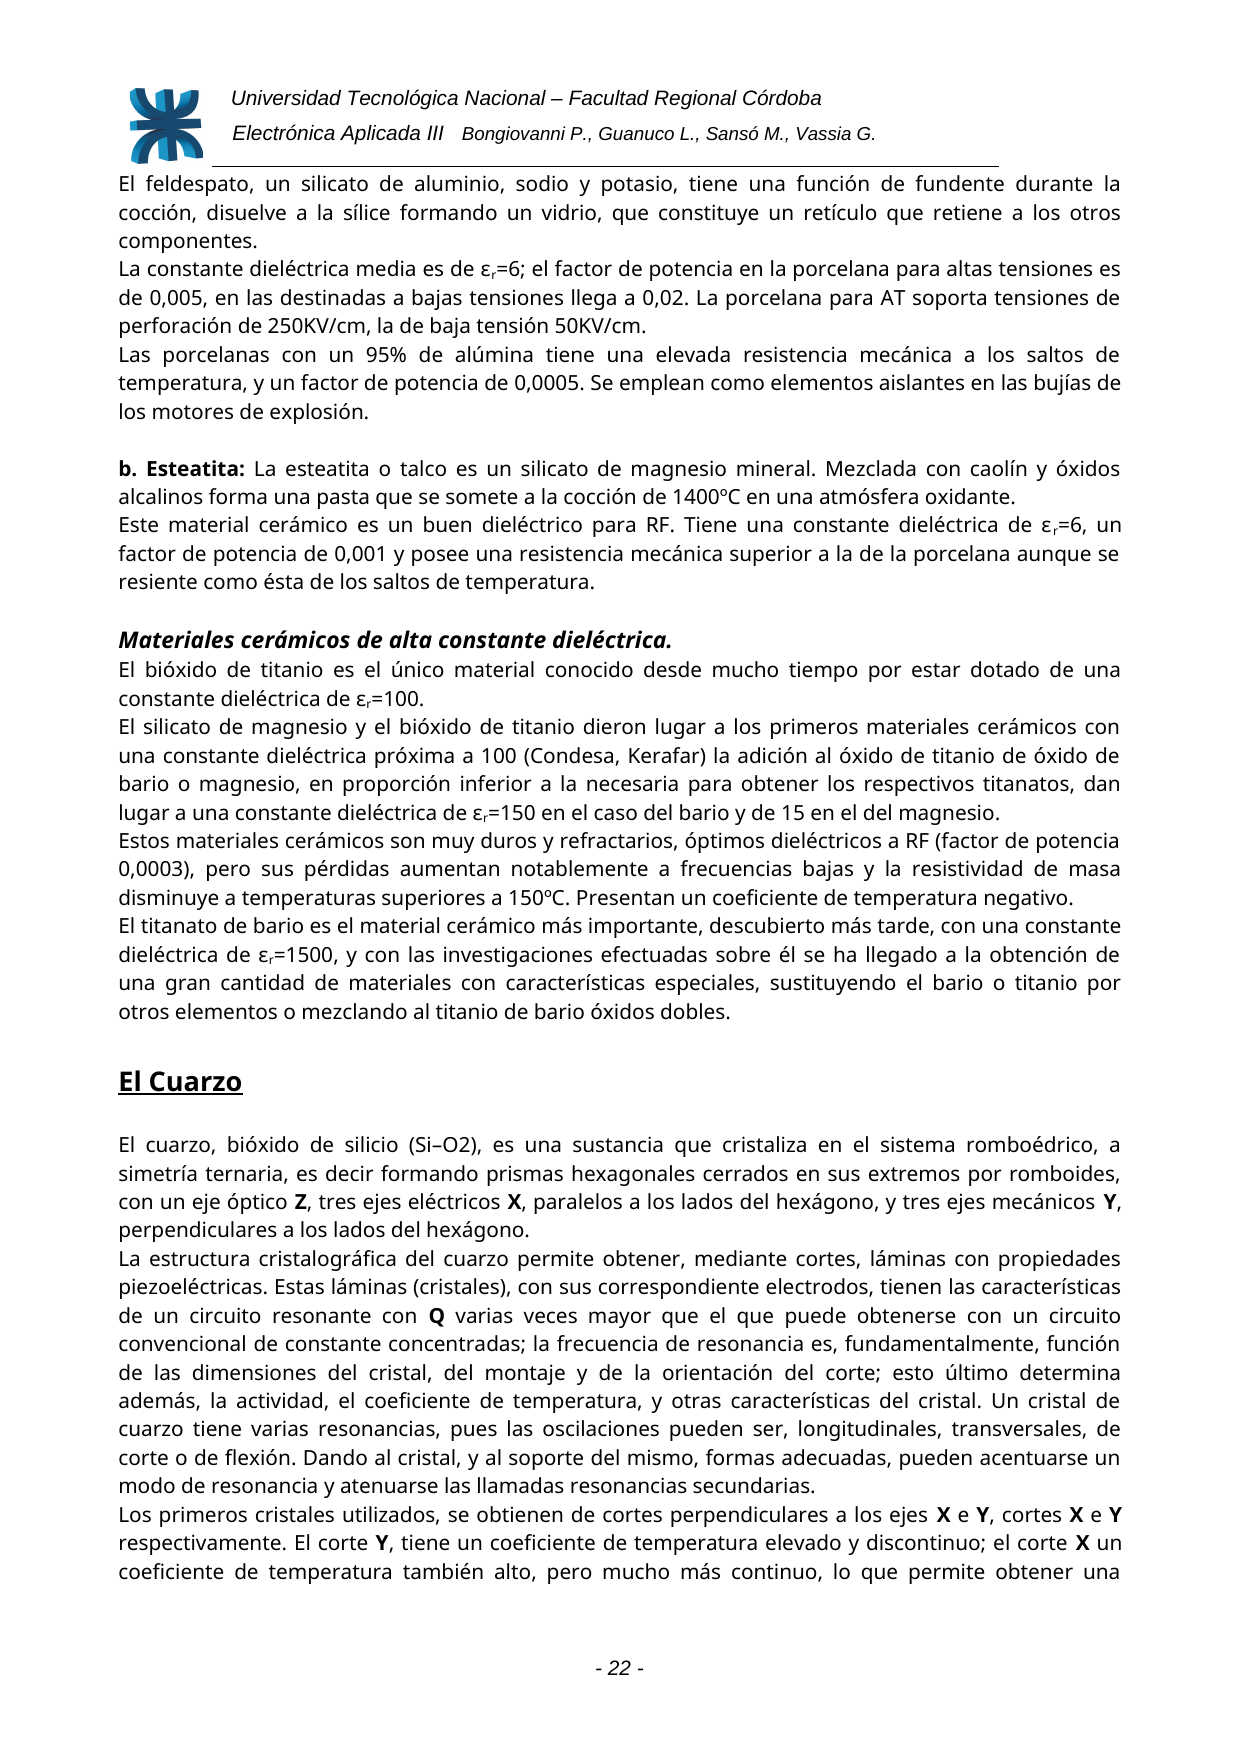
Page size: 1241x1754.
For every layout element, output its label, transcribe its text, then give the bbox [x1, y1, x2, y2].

text El cuarzo, bióxido de silicio (Si–O2), es una sustancia que cristaliza en el sistema romboédrico, a simetría ternaria, es decir formando prismas hexagonales cerrados en sus extremos por romboides, con un eje óptico Z, tres ejes eléctricos X, paralelos a los lados del hexágono, y tres ejes mecánicos Y, perpendiculares a los lados del hexágono. [118, 1130, 1122, 1244]
text b. Esteatita: La esteatita o talco es un silicato de magnesio mineral. Mezclada con caolín y óxidos alcalinos forma una pasta que se somete a la cocción de 1400ºC en una atmósfera oxidante. [118, 454, 1122, 511]
picture [129, 88, 203, 164]
text El feldespato, un silicato de aluminio, sodio y potasio, tiene una función de fundente durante la cocción, disuelve a la sílice formando un vidrio, que constituye un retículo que retiene a los otros componentes. [118, 169, 1122, 254]
text El titanato de bario es el material cerámico más importante, descubierto más tarde, con una constante dieléctrica de ɛr=1500, y con las investigaciones efectuadas sobre él se ha llegado a la obtención de una gran cantidad de materiales con características especiales, sustituyendo el bario o titanio por otros elementos o mezclando al titanio de bario óxidos dobles. [118, 911, 1122, 1025]
text El silicato de magnesio y el bióxido de titanio dieron lugar a los primeros materiales cerámicos con una constante dieléctrica próxima a 100 (Condesa, Kerafar) la adición al óxido de titanio de óxido de bario o magnesio, en proporción inferior a la necesaria para obtener los respectivos titanatos, dan lugar a una constante dieléctrica de ɛr=150 en el caso del bario y de 15 en el del magnesio. [118, 712, 1122, 826]
text La estructura cristalográfica del cuarzo permite obtener, mediante cortes, láminas con propiedades piezoeléctricas. Estas láminas (cristales), con sus correspondiente electrodos, tienen las características de un circuito resonante con Q varias veces mayor que el que puede obtenerse con un circuito convencional de constante concentradas; la frecuencia de resonancia es, fundamentalmente, función de las dimensiones del cristal, del montaje y de la orientación del corte; esto último determina además, la actividad, el coeficiente de temperatura, y otras características del cristal. Un cristal de cuarzo tiene varias resonancias, pues las oscilaciones pueden ser, longitudinales, transversales, de corte o de flexión. Dando al cristal, y al soporte del mismo, formas adecuadas, pueden acentuarse un modo de resonancia y atenuarse las llamadas resonancias secundarias. [118, 1244, 1122, 1500]
text Este material cerámico es un buen dieléctrico para RF. Tiene una constante dieléctrica de ɛr=6, un factor de potencia de 0,001 y posee una resistencia mecánica superior a la de la porcelana aunque se resiente como ésta de los saltos de temperatura. [118, 511, 1122, 596]
text La constante dieléctrica media es de ɛr=6; el factor de potencia en la porcelana para altas tensiones es de 0,005, en las destinadas a bajas tensiones llega a 0,02. La porcelana para AT soporta tensiones de perforación de 250KV/cm, la de baja tensión 50KV/cm. [118, 254, 1122, 340]
text El Cuarzo [118, 1062, 1122, 1099]
text Los primeros cristales utilizados, se obtienen de cortes perpendiculares a los ejes X e Y, cortes X e Y respectivamente. El corte Y, tiene un coeficiente de temperatura elevado y discontinuo; el corte X un coeficiente de temperatura también alto, pero mucho más continuo, lo que permite obtener una [118, 1500, 1122, 1585]
text El bióxido de titanio es el único material conocido desde mucho tiempo por estar dotado de una constante dieléctrica de ɛr=100. [118, 656, 1122, 712]
text Estos materiales cerámicos son muy duros y refractarios, óptimos dieléctricos a RF (factor de potencia 0,0003), pero sus pérdidas aumentan notablemente a frecuencias bajas y la resistividad de masa disminuye a temperaturas superiores a 150ºC. Presentan un coeficiente de temperatura negativo. [118, 826, 1122, 911]
text Las porcelanas con un 95% de alúmina tiene una elevada resistencia mecánica a los saltos de temperatura, y un factor de potencia de 0,0005. Se emplean como elementos aislantes en las bujías de los motores de explosión. [118, 340, 1122, 425]
text Materiales cerámicos de alta constante dieléctrica. [118, 624, 1122, 656]
